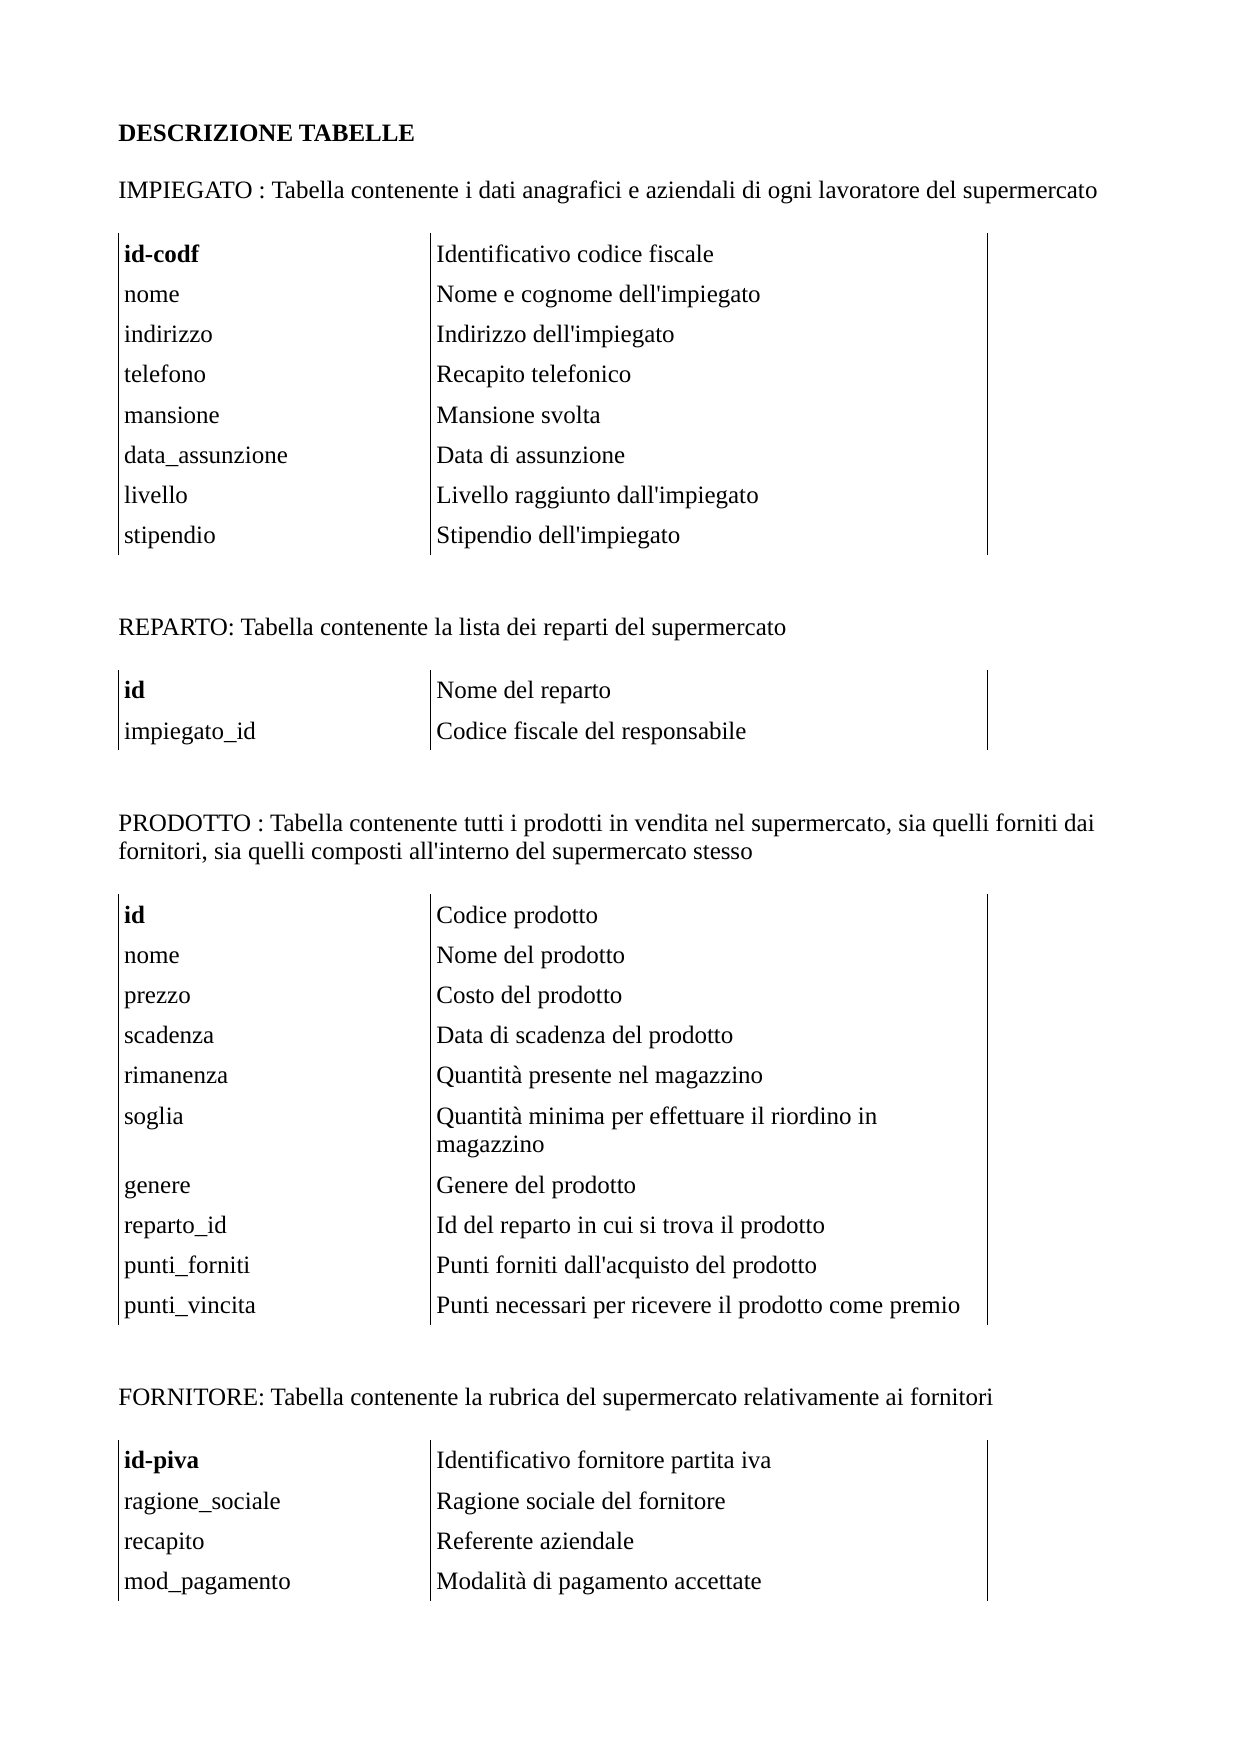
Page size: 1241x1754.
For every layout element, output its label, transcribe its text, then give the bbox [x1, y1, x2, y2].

table_cell Punti forniti dall'acquisto del prodotto [431, 1244, 987, 1284]
table_cell soglia [119, 1095, 430, 1164]
table_cell Nome e cognome dell'impiegato [431, 273, 987, 313]
table_cell Quantità presente nel magazzino [431, 1055, 987, 1095]
table_cell Codice fiscale del responsabile [431, 710, 987, 750]
table_cell scadenza [119, 1015, 430, 1055]
table_cell rimanenza [119, 1055, 430, 1095]
table_header id-codf [119, 233, 430, 273]
text PRODOTTO : Tabella contenente tutti i prodotti in vendita nel supermercato, sia quelli forniti dai fornitori, sia quelli composti all'interno del supermercato stesso [118, 808, 1122, 894]
table_cell ragione_sociale [119, 1480, 430, 1520]
table_cell data_assunzione [119, 434, 430, 474]
table_cell Id del reparto in cui si trova il prodotto [431, 1204, 987, 1244]
table_cell impiegato_id [119, 710, 430, 750]
table_header Identificativo fornitore partita iva [431, 1440, 987, 1480]
table_cell livello [119, 474, 430, 514]
table_cell mod_pagamento [119, 1560, 430, 1601]
table_cell prezzo [119, 974, 430, 1014]
table_cell Referente aziendale [431, 1520, 987, 1560]
table_cell Data di assunzione [431, 434, 987, 474]
table_cell Nome del prodotto [431, 934, 987, 974]
table_cell genere [119, 1164, 430, 1204]
text REPARTO: Tabella contenente la lista dei reparti del supermercato [118, 612, 1122, 670]
table_cell Data di scadenza del prodotto [431, 1015, 987, 1055]
table_header id [119, 670, 430, 710]
table_header Codice prodotto [431, 894, 987, 934]
table_cell reparto_id [119, 1204, 430, 1244]
text IMPIEGATO : Tabella contenente i dati anagrafici e aziendali di ogni lavoratore del supermercato [118, 176, 1122, 233]
table_cell Livello raggiunto dall'impiegato [431, 474, 987, 514]
table_cell Indirizzo dell'impiegato [431, 314, 987, 354]
table_cell Quantità minima per effettuare il riordino in magazzino [431, 1095, 987, 1164]
table_header id-piva [119, 1440, 430, 1480]
table_cell Punti necessari per ricevere il prodotto come premio [431, 1285, 987, 1325]
text FORNITORE: Tabella contenente la rubrica del supermercato relativamente ai fornitori [118, 1382, 1122, 1440]
table_cell Modalità di pagamento accettate [431, 1560, 987, 1601]
table_header Nome del reparto [431, 670, 987, 710]
table_cell punti_forniti [119, 1244, 430, 1284]
table_cell Recapito telefonico [431, 354, 987, 394]
table_cell Mansione svolta [431, 394, 987, 434]
table_cell nome [119, 934, 430, 974]
table_cell Costo del prodotto [431, 974, 987, 1014]
table_cell recapito [119, 1520, 430, 1560]
text DESCRIZIONE TABELLE [118, 118, 1122, 147]
table_cell Stipendio dell'impiegato [431, 515, 987, 555]
table_cell indirizzo [119, 314, 430, 354]
table_header Identificativo codice fiscale [431, 233, 987, 273]
table_cell punti_vincita [119, 1285, 430, 1325]
table_cell telefono [119, 354, 430, 394]
table_header id [119, 894, 430, 934]
table_cell Genere del prodotto [431, 1164, 987, 1204]
table_cell Ragione sociale del fornitore [431, 1480, 987, 1520]
table_cell stipendio [119, 515, 430, 555]
table_cell nome [119, 273, 430, 313]
table_cell mansione [119, 394, 430, 434]
